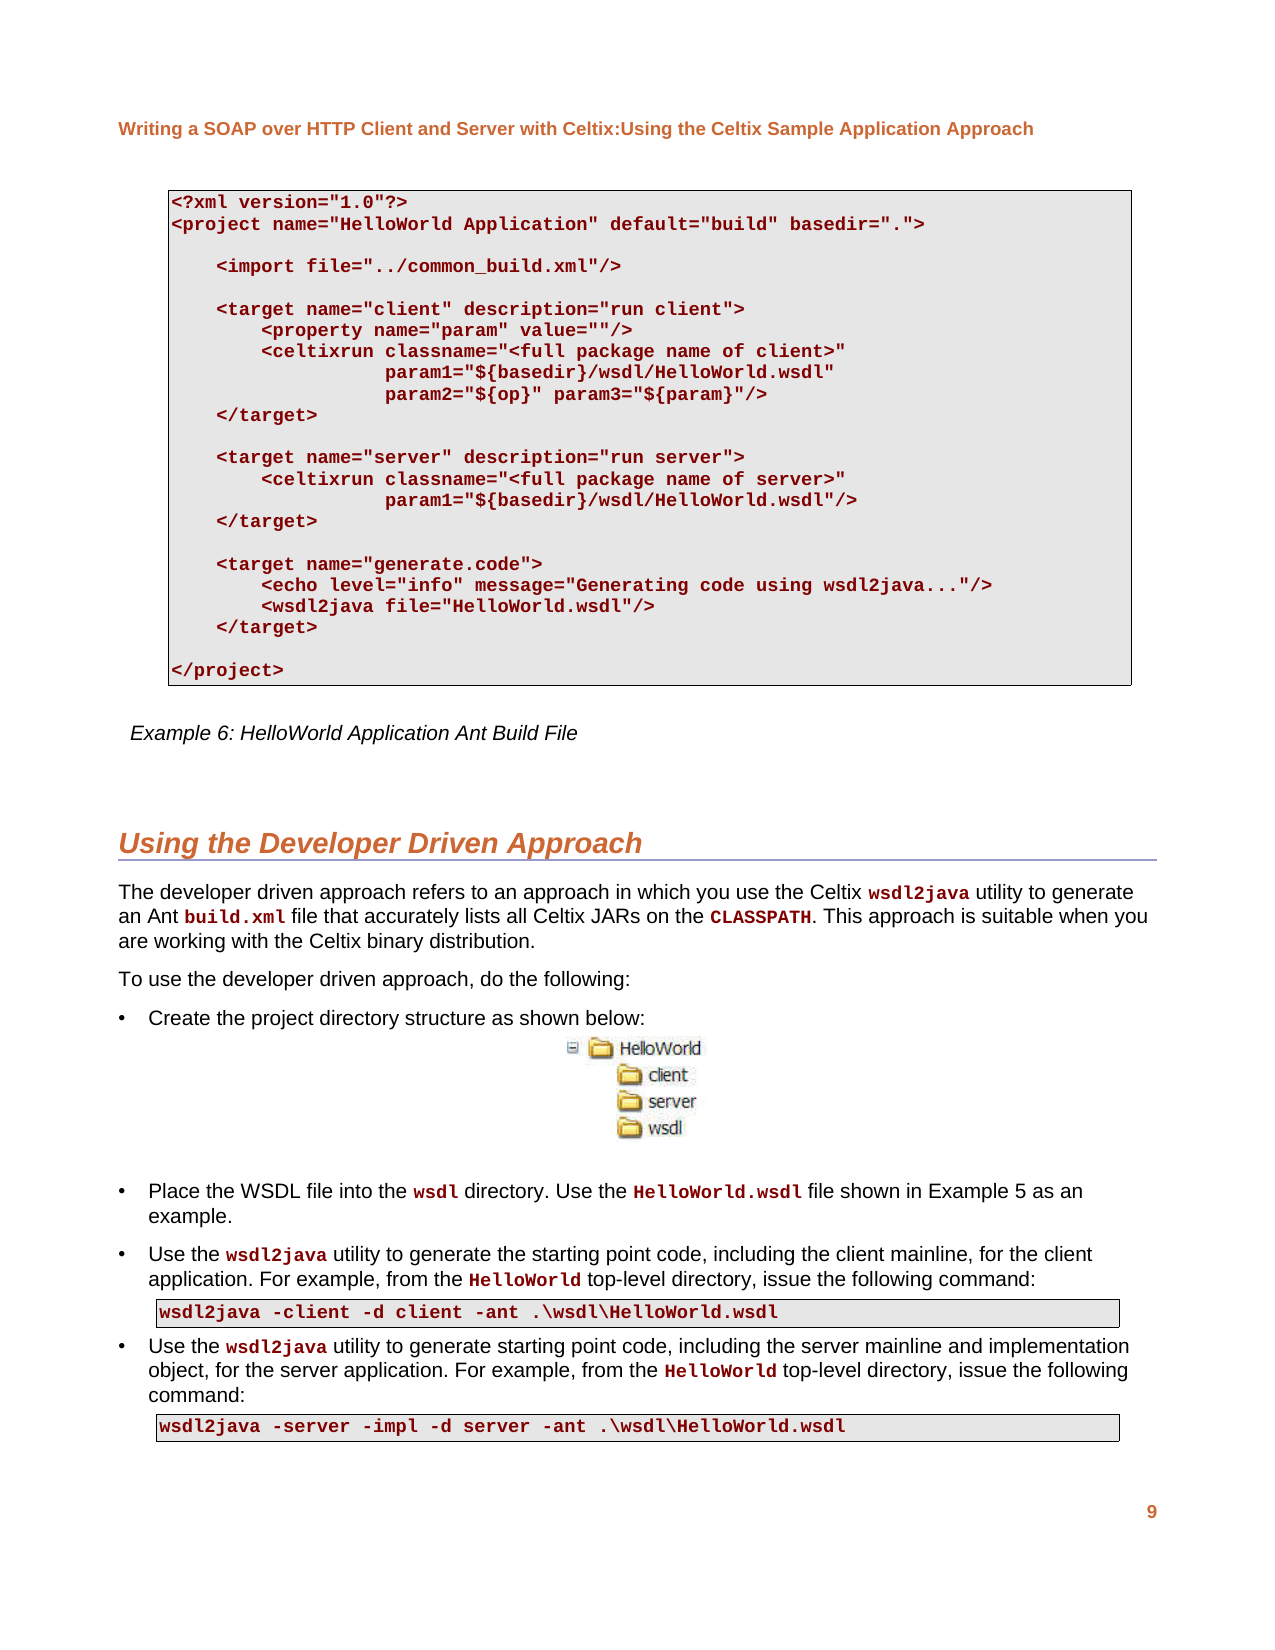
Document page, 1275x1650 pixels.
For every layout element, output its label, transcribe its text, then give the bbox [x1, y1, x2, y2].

text <echo level="info" message="Generating code using wsdl2java..."/> [169, 572, 1131, 594]
text <target name="generate.code"> [169, 551, 1131, 572]
text <?xml version="1.0"?> [169, 191, 1131, 211]
list Create the project directory structure as shown below: [118, 1006, 1157, 1029]
text <property name="param" value=""/> [169, 317, 1131, 339]
text Example 6: HelloWorld Application Ant Build File [130, 721, 1169, 744]
text <target name="client" description="run client"> [169, 296, 1131, 317]
picture [556, 1036, 719, 1142]
text param1="${basedir}/wsdl/HelloWorld.wsdl"/> [169, 487, 1131, 509]
text </target> [169, 615, 1131, 636]
list Use the wsdl2java utility to generate starting point code, including the server mainline and implementation object, for the server application. For example, from the HelloWorld top-level directory, issue the following command: [118, 1334, 1157, 1406]
subtitle Using the Developer Driven Approach [118, 827, 1157, 859]
list Place the WSDL file into the wsdl directory. Use the HelloWorld.wsdl file shown in Example 5 as an example. [118, 1180, 1157, 1228]
text <import file="../common_build.xml"/> [169, 254, 1131, 275]
text param2="${op}" param3="${param}"/> [169, 381, 1131, 402]
text The developer driven approach refers to an approach in which you use the Celtix wsdl2java utility to generate an Ant build.xml file that accurately lists all Celtix JARs on the CLASSPATH. This approach is suitable when you are working with the Celtix binary distribution. [118, 881, 1157, 953]
text <project name="HelloWorld Application" default="build" basedir="."> [169, 211, 1131, 232]
text wsdl2java -server -impl -d server -ant .\wsdl\HelloWorld.wsdl [157, 1415, 1119, 1441]
text </target> [169, 509, 1131, 530]
text <celtixrun classname="<full package name of server>" [169, 466, 1131, 487]
text </target> [169, 402, 1131, 424]
text </project> [169, 657, 1131, 685]
text param1="${basedir}/wsdl/HelloWorld.wsdl" [169, 360, 1131, 381]
text To use the developer driven approach, do the following: [118, 968, 1157, 991]
text <wsdl2java file="HelloWorld.wsdl"/> [169, 594, 1131, 615]
text wsdl2java -client -d client -ant .\wsdl\HelloWorld.wsdl [157, 1300, 1119, 1327]
text <target name="server" description="run server"> [169, 445, 1131, 466]
text <celtixrun classname="<full package name of client>" [169, 339, 1131, 360]
list Use the wsdl2java utility to generate the starting point code, including the client mainline, for the client application. For example, from the HelloWorld top-level directory, issue the following command: [118, 1243, 1157, 1292]
